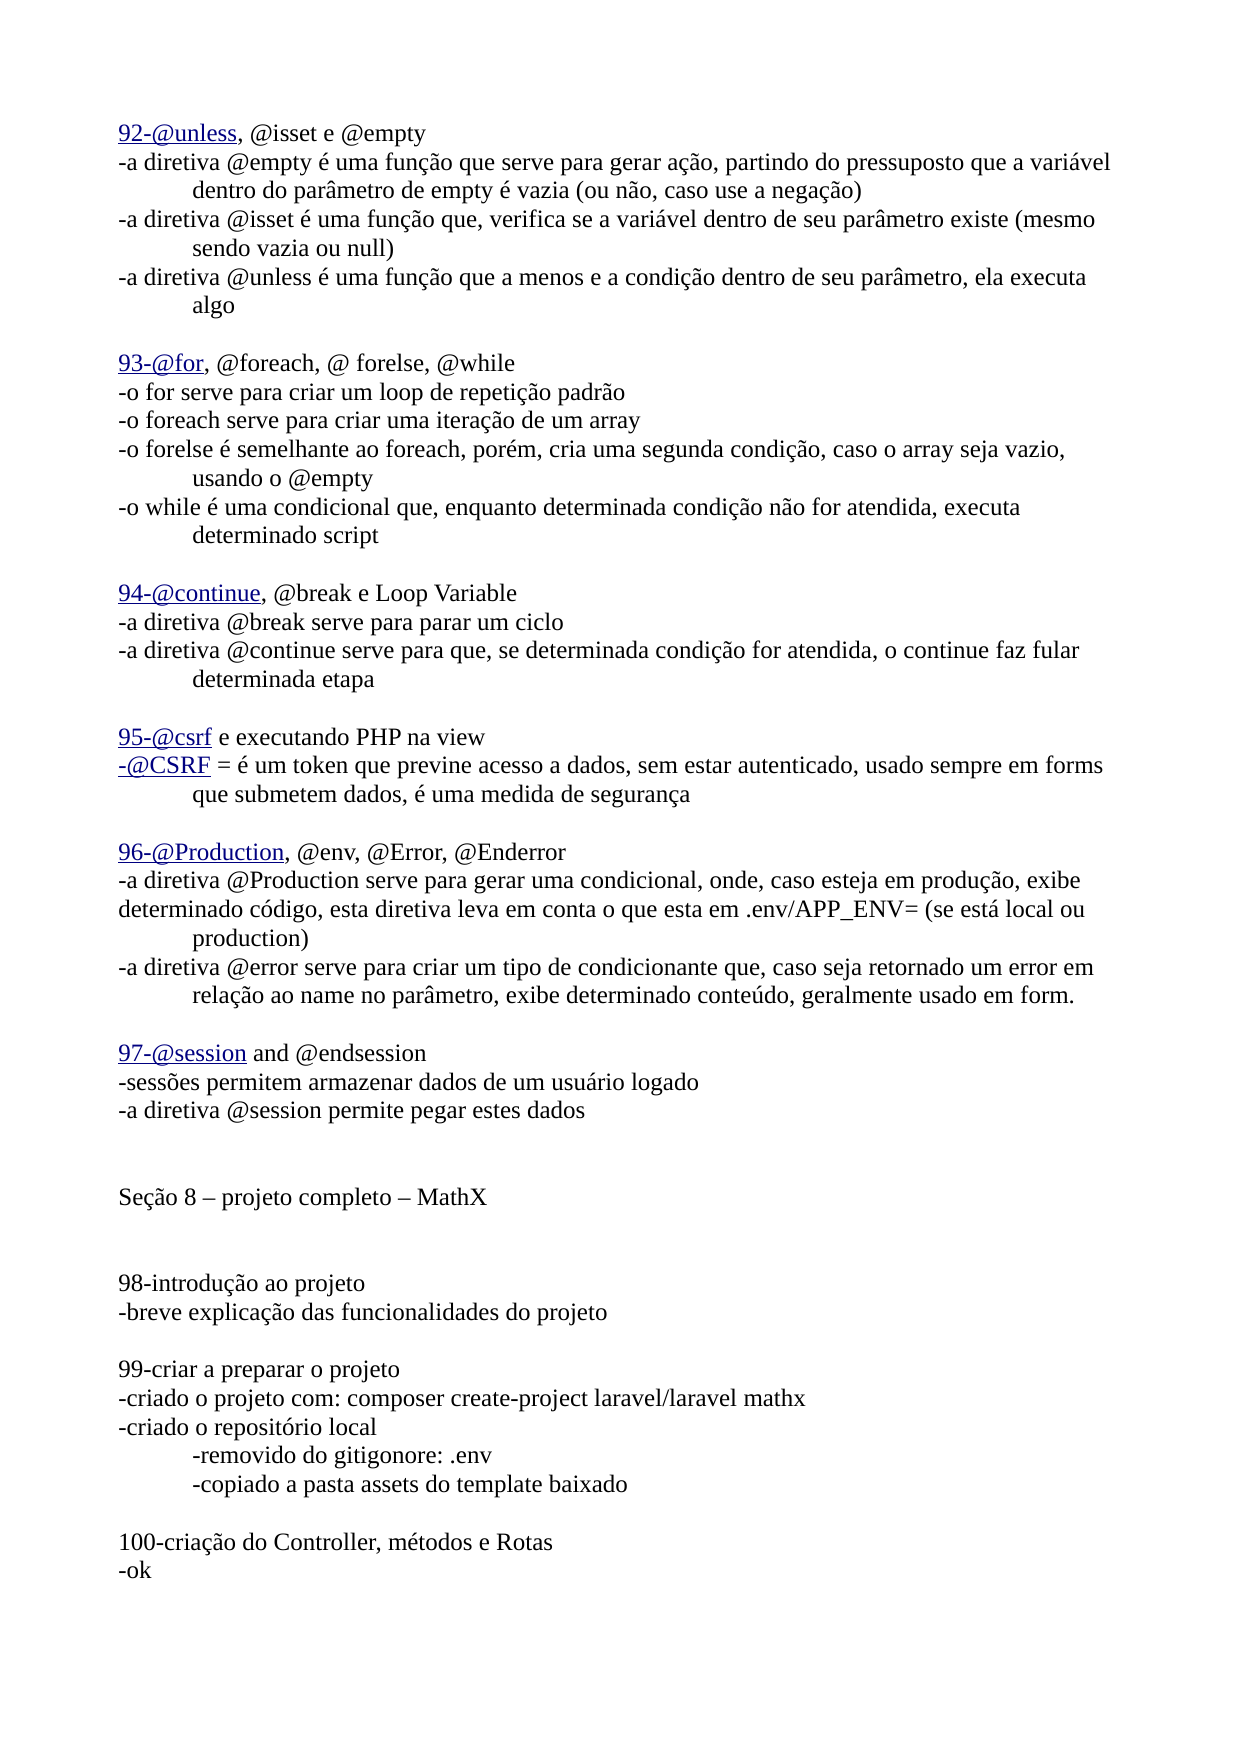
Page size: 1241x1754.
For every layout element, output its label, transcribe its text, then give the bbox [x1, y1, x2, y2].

text 99-criar a preparar o projeto [118, 1354, 1122, 1383]
text 93-@for, @foreach, @ forelse, @while [118, 348, 1122, 377]
text relação ao name no parâmetro, exibe determinado conteúdo, geralmente usado em form. [118, 981, 1122, 1009]
text -o while é uma condicional que, enquanto determinada condição não for atendida, executa determinado script [118, 492, 1122, 549]
text Seção 8 – projeto completo – MathX [118, 1182, 1122, 1211]
text -sessões permitem armazenar dados de um usuário logado [118, 1067, 1122, 1096]
text -o foreach serve para criar uma iteração de um array [118, 406, 1122, 434]
text 98-introdução ao projeto [118, 1268, 1122, 1297]
text -a diretiva @continue serve para que, se determinada condição for atendida, o continue faz fular determinada etapa [118, 636, 1122, 693]
text -o for serve para criar um loop de repetição padrão [118, 377, 1122, 406]
text 95-@csrf e executando PHP na view [118, 722, 1122, 751]
text -a diretiva @session permite pegar estes dados [118, 1096, 1122, 1124]
text -a diretiva @error serve para criar um tipo de condicionante que, caso seja retornado um error em [118, 952, 1122, 981]
text 96-@Production, @env, @Error, @Enderror [118, 837, 1122, 866]
text -ok [118, 1556, 1122, 1584]
text -criado o repositório local [118, 1412, 1122, 1441]
text -a diretiva @empty é uma função que serve para gerar ação, partindo do pressuposto que a variável dentro do parâmetro de empty é vazia (ou não, caso use a negação) [118, 147, 1122, 204]
text 92-@unless, @isset e @empty [118, 118, 1122, 147]
text -copiado a pasta assets do template baixado [118, 1469, 1122, 1498]
text algo [118, 291, 1122, 319]
text -a diretiva @isset é uma função que, verifica se a variável dentro de seu parâmetro existe (mesmo sendo vazia ou null) [118, 204, 1122, 262]
text 97-@session and @endsession [118, 1038, 1122, 1067]
text -a diretiva @break serve para parar um ciclo [118, 607, 1122, 636]
text -breve explicação das funcionalidades do projeto [118, 1297, 1122, 1326]
text -a diretiva @unless é uma função que a menos e a condição dentro de seu parâmetro, ela executa [118, 262, 1122, 291]
text 100-criação do Controller, métodos e Rotas [118, 1527, 1122, 1556]
text -removido do gitigonore: .env [118, 1441, 1122, 1469]
text -criado o projeto com: composer create-project laravel/laravel mathx [118, 1383, 1122, 1412]
text 94-@continue, @break e Loop Variable [118, 578, 1122, 607]
text -a diretiva @Production serve para gerar uma condicional, onde, caso esteja em produção, exibe determinado código, esta diretiva leva em conta o que esta em .env/APP_ENV= (se está local ou production) [118, 866, 1122, 952]
text -@CSRF = é um token que previne acesso a dados, sem estar autenticado, usado sempre em forms que submetem dados, é uma medida de segurança [118, 751, 1122, 808]
text -o forelse é semelhante ao foreach, porém, cria uma segunda condição, caso o array seja vazio, usando o @empty [118, 434, 1122, 492]
